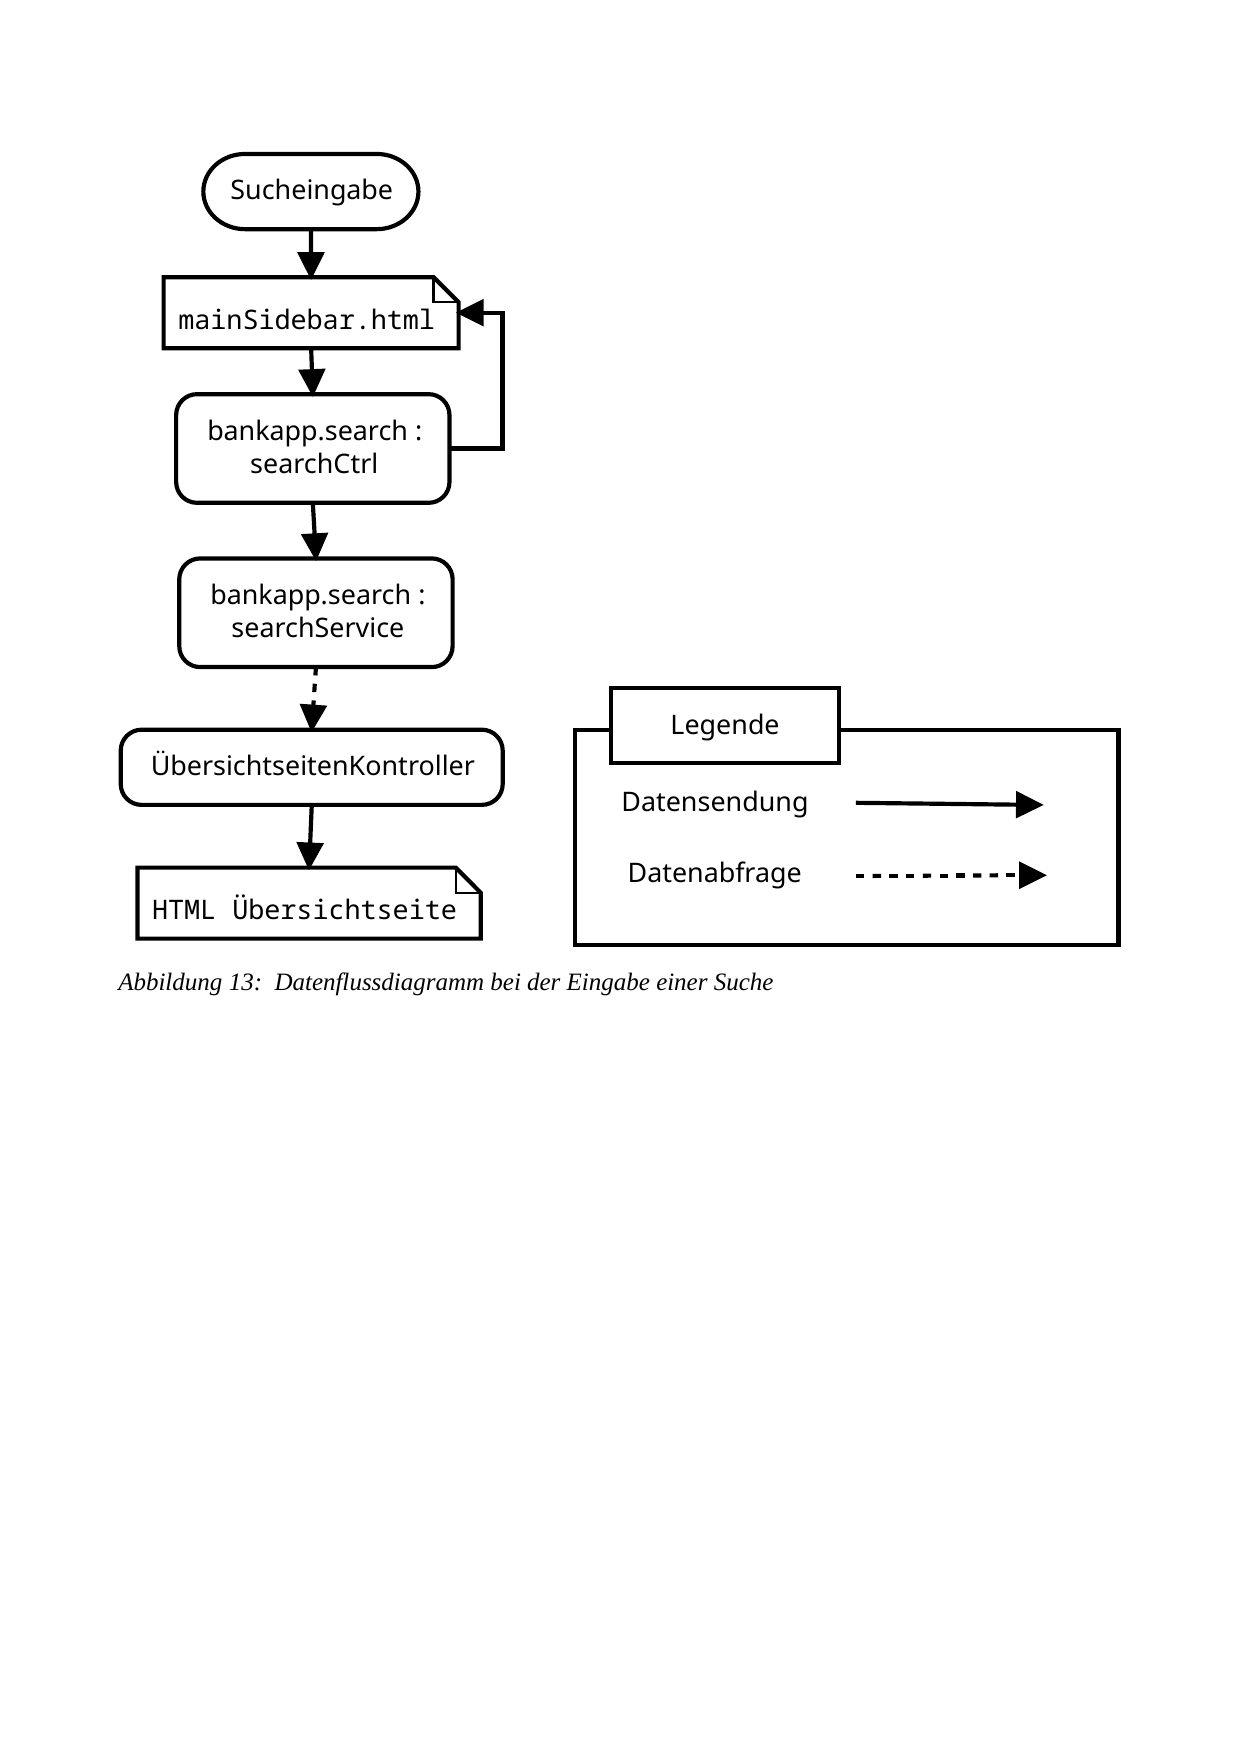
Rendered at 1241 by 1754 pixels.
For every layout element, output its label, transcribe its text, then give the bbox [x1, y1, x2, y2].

text Abbildung 13: Datenflussdiagramm bei der Eingabe einer Suche [118, 131, 1122, 996]
